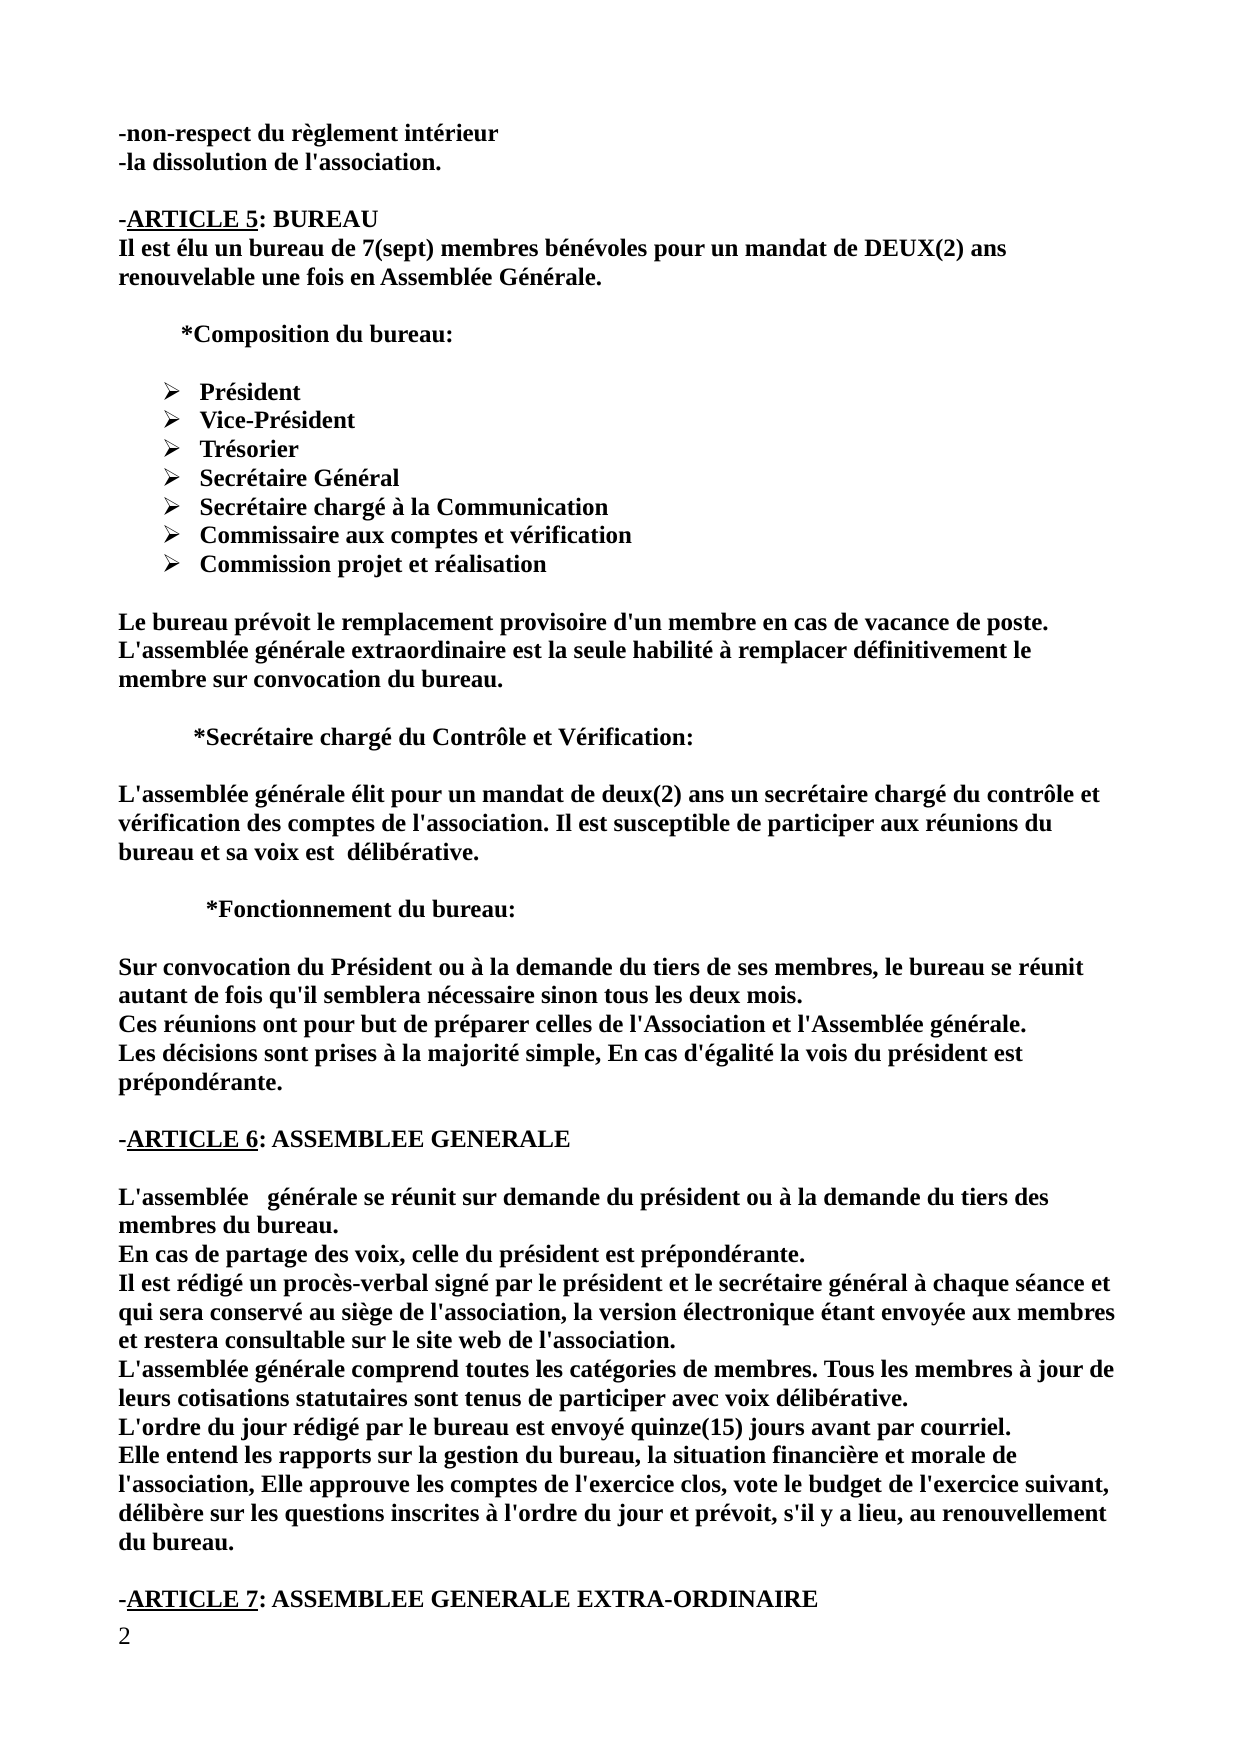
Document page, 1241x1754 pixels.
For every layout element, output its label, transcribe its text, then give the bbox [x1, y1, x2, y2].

list Trésorier [162, 434, 1122, 463]
list Vice-Président [162, 406, 1122, 434]
text Il est rédigé un procès-verbal signé par le président et le secrétaire général à chaque séance et qui sera conservé au siège de l'association, la version électronique étant envoyée aux membres et restera consultable sur le site web de l'association. [118, 1268, 1122, 1354]
list Commission projet et réalisation [162, 549, 1122, 578]
text -ARTICLE 6: ASSEMBLEE GENERALE [118, 1124, 1122, 1153]
text Elle entend les rapports sur la gestion du bureau, la situation financière et morale de l'association, Elle approuve les comptes de l'exercice clos, vote le budget de l'exercice suivant, délibère sur les questions inscrites à l'ordre du jour et prévoit, s'il y a lieu, au renouvellement du bureau. [118, 1441, 1122, 1556]
text Sur convocation du Président ou à la demande du tiers de ses membres, le bureau se réunit autant de fois qu'il semblera nécessaire sinon tous les deux mois. [118, 952, 1122, 1009]
text L'assemblée générale se réunit sur demande du président ou à la demande du tiers des membres du bureau. [118, 1182, 1122, 1239]
text -ARTICLE 5: BUREAU [118, 204, 1122, 233]
text Il est élu un bureau de 7(sept) membres bénévoles pour un mandat de DEUX(2) ans renouvelable une fois en Assemblée Générale. [118, 233, 1122, 291]
text *Composition du bureau: [118, 319, 1122, 348]
text Les décisions sont prises à la majorité simple, En cas d'égalité la vois du président est prépondérante. [118, 1038, 1122, 1096]
text -non-respect du règlement intérieur [118, 118, 1122, 147]
list Président [162, 377, 1122, 406]
text Ces réunions ont pour but de préparer celles de l'Association et l'Assemblée générale. [118, 1009, 1122, 1038]
text *Fonctionnement du bureau: [118, 894, 1122, 923]
text -ARTICLE 7: ASSEMBLEE GENERALE EXTRA-ORDINAIRE [118, 1584, 1122, 1613]
text -la dissolution de l'association. [118, 147, 1122, 176]
text Le bureau prévoit le remplacement provisoire d'un membre en cas de vacance de poste. [118, 607, 1122, 636]
text L'assemblée générale extraordinaire est la seule habilité à remplacer définitivement le membre sur convocation du bureau. [118, 636, 1122, 693]
text En cas de partage des voix, celle du président est prépondérante. [118, 1239, 1122, 1268]
list Secrétaire Général [162, 463, 1122, 492]
text L'assemblée générale élit pour un mandat de deux(2) ans un secrétaire chargé du contrôle et vérification des comptes de l'association. Il est susceptible de participer aux réunions du bureau et sa voix est délibérative. [118, 779, 1122, 866]
list Secrétaire chargé à la Communication [162, 492, 1122, 521]
text L'ordre du jour rédigé par le bureau est envoyé quinze(15) jours avant par courriel. [118, 1412, 1122, 1441]
text *Secrétaire chargé du Contrôle et Vérification: [118, 722, 1122, 751]
list Commissaire aux comptes et vérification [162, 521, 1122, 549]
text L'assemblée générale comprend toutes les catégories de membres. Tous les membres à jour de leurs cotisations statutaires sont tenus de participer avec voix délibérative. [118, 1354, 1122, 1412]
